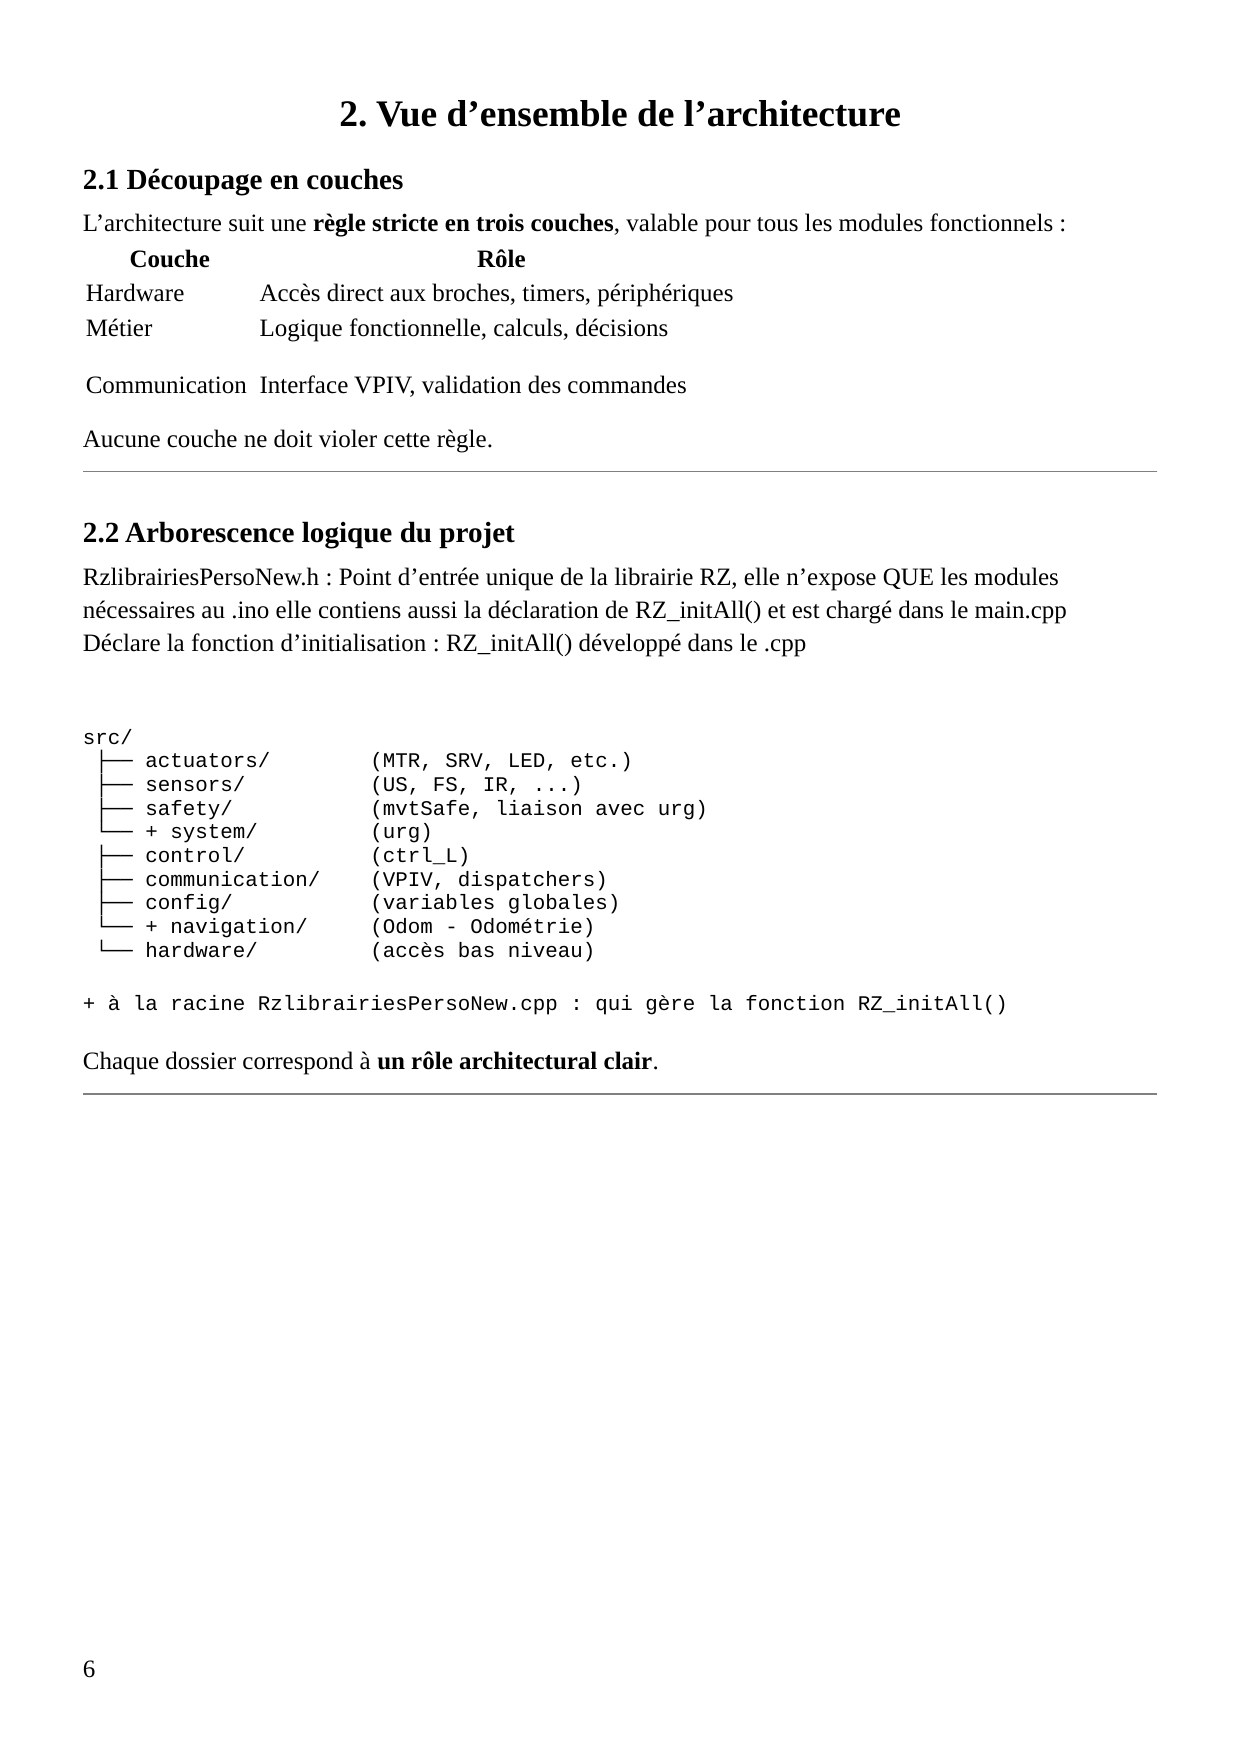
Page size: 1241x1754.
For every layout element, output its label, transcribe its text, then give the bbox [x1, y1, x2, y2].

text ├── actuators/ (MTR, SRV, LED, etc.) [83, 750, 1157, 774]
text ├── sensors/ (US, FS, IR, ...) [83, 774, 1157, 798]
table_cell Accès direct aux broches, timers, périphériques [256, 276, 746, 310]
table_cell Métier [83, 310, 256, 345]
text ├── communication/ (VPIV, dispatchers) [102, 869, 1157, 892]
table_cell Communication [83, 345, 256, 424]
text └── + navigation/ (Odom - Odométrie) └── hardware/ (accès bas niveau) [83, 916, 1157, 963]
subtitle 2.2 Arborescence logique du projet [83, 516, 1157, 549]
text ├── safety/ (mvtSafe, liaison avec urg) [102, 798, 1157, 821]
text + à la racine RzlibrairiesPersoNew.cpp : qui gère la fonction RZ_initAll() [83, 993, 1157, 1016]
subtitle 2.1 Découpage en couches [83, 162, 1157, 195]
text RzlibrairiesPersoNew.h : Point d’entrée unique de la librairie RZ, elle n’expose QUE les modules nécessaires au .ino elle contiens aussi la déclaration de RZ_initAll() et est chargé dans le main.cpp [83, 562, 1157, 623]
text Chaque dossier correspond à un rôle architectural clair. [83, 1046, 1157, 1074]
text L’architecture suit une règle stricte en trois couches, valable pour tous les modules fonctionnels : [83, 208, 1157, 237]
text Aucune couche ne doit violer cette règle. [83, 424, 1157, 452]
table_cell Logique fonctionnelle, calculs, décisions [256, 310, 746, 345]
text ├── config/ (variables globales) [83, 892, 1157, 916]
text Déclare la fonction d’initialisation : RZ_initAll() développé dans le .cpp [83, 628, 1157, 656]
text ├── control/ (ctrl_L) [83, 845, 1157, 869]
text └── + system/ (urg) [83, 821, 1157, 845]
table_header Rôle [256, 241, 746, 276]
subtitle 2. Vue d’ensemble de l’architecture [83, 92, 1157, 135]
table_cell Interface VPIV, validation des commandes [256, 345, 746, 424]
table_header Couche [83, 241, 256, 276]
text src/ [83, 727, 1157, 750]
table_cell Hardware [83, 276, 256, 310]
